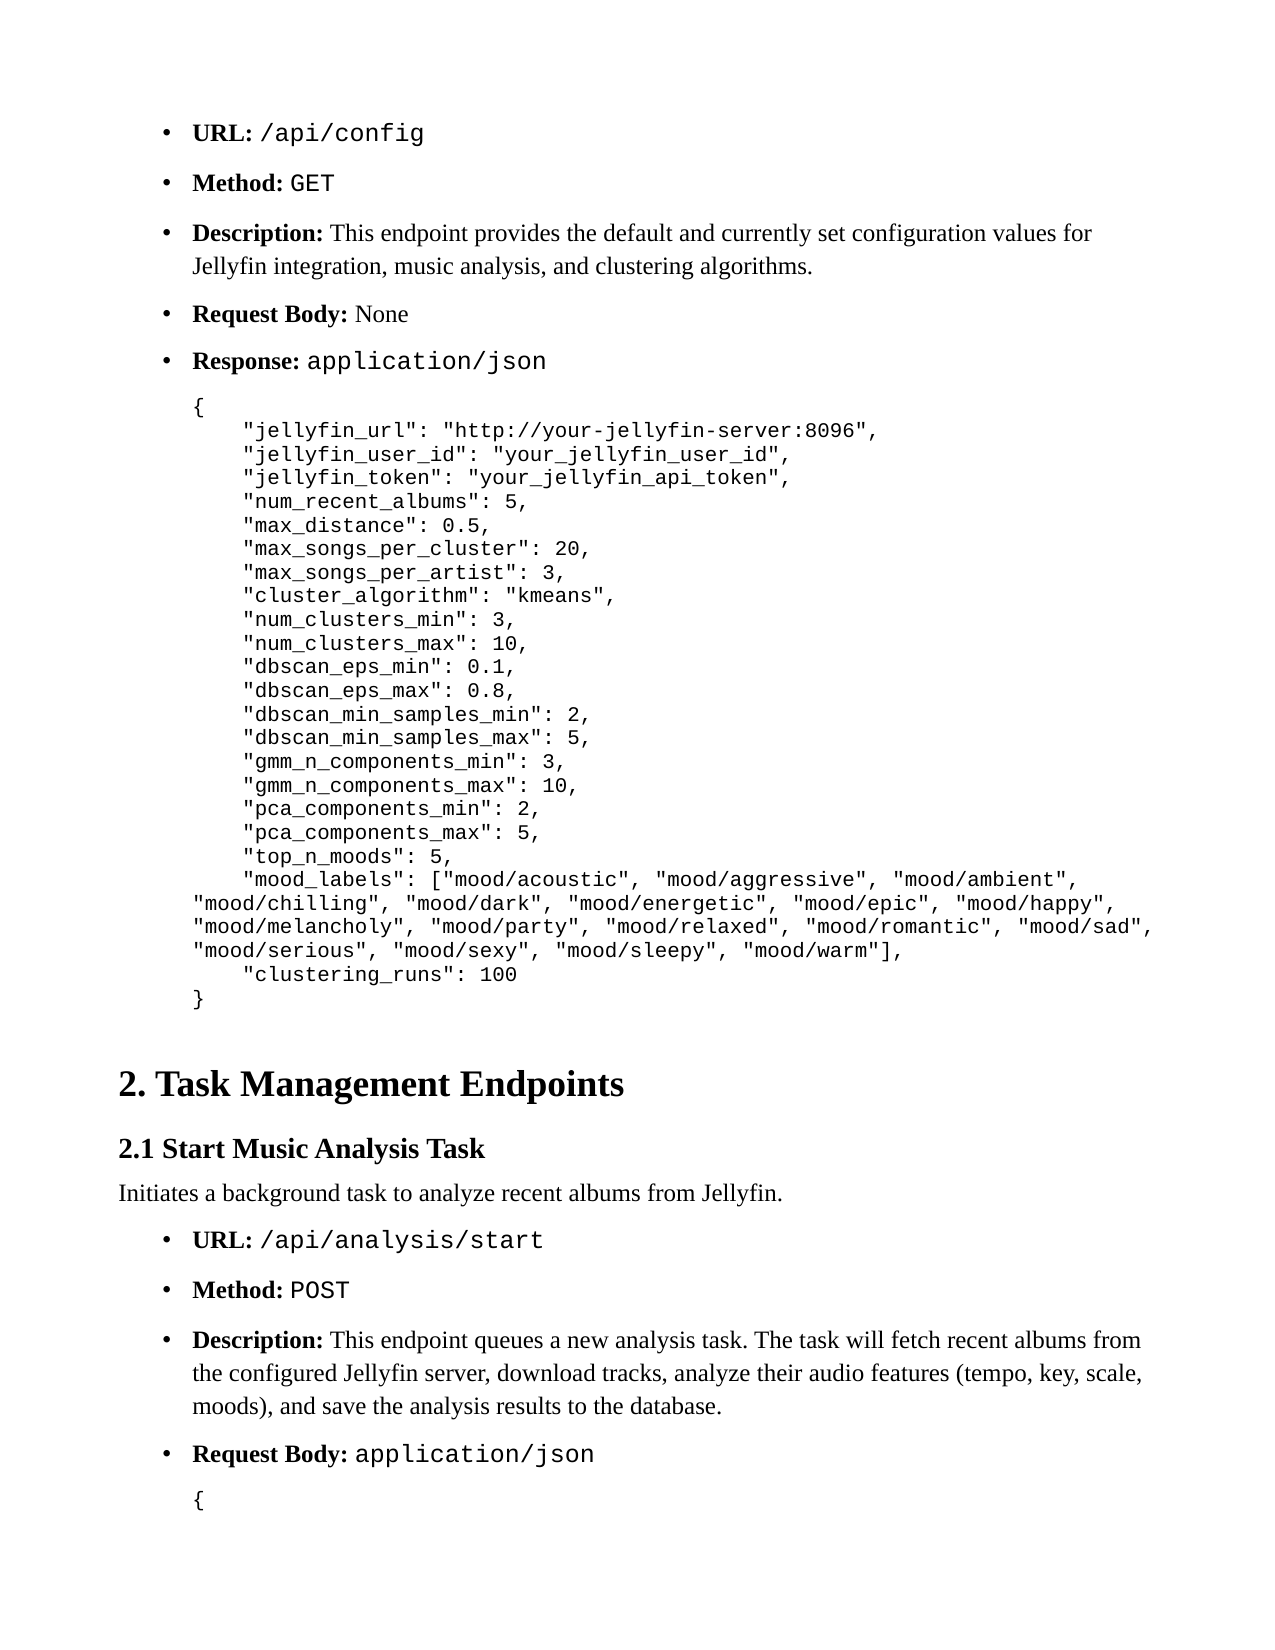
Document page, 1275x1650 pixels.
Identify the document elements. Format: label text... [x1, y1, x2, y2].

list Method: GET [162, 168, 1157, 199]
list "max_distance": 0.5, [162, 514, 1157, 538]
list "jellyfin_user_id": "your_jellyfin_user_id", [162, 444, 1157, 467]
list "clustering_runs": 100 [162, 964, 1157, 987]
list Description: This endpoint queues a new analysis task. The task will fetch recent albums from the configured Jellyfin server, download tracks, analyze their audio features (tempo, key, scale, moods), and save the analysis results to the database. [162, 1325, 1157, 1420]
list Request Body: application/json [162, 1439, 1157, 1470]
list "num_clusters_min": 3, [162, 609, 1157, 633]
subtitle 2.1 Start Music Analysis Task [118, 1132, 1157, 1165]
list "cluster_algorithm": "kmeans", [162, 586, 1157, 609]
list Description: This endpoint provides the default and currently set configuration values for Jellyfin integration, music analysis, and clustering algorithms. [162, 218, 1157, 280]
list "jellyfin_url": "http://your-jellyfin-server:8096", [162, 420, 1157, 444]
list "max_songs_per_cluster": 20, [162, 538, 1157, 562]
list { [162, 1489, 1157, 1513]
list "num_clusters_max": 10, [162, 633, 1157, 656]
list "dbscan_eps_min": 0.1, [162, 656, 1157, 680]
list URL: /api/config [162, 118, 1157, 149]
subtitle 2. Task Management Endpoints [118, 1061, 1157, 1104]
list "dbscan_min_samples_min": 2, [162, 704, 1157, 727]
list "dbscan_eps_max": 0.8, [162, 680, 1157, 704]
list "jellyfin_token": "your_jellyfin_api_token", [162, 467, 1157, 491]
list "pca_components_max": 5, [162, 822, 1157, 846]
list "pca_components_min": 2, [162, 798, 1157, 822]
list Response: application/json [162, 346, 1157, 377]
list "gmm_n_components_max": 10, [162, 775, 1157, 798]
list Method: POST [162, 1275, 1157, 1306]
list URL: /api/analysis/start [162, 1225, 1157, 1256]
list { [162, 396, 1157, 420]
list } [162, 987, 1157, 1011]
list "top_n_moods": 5, [162, 846, 1157, 869]
text Initiates a background task to analyze recent albums from Jellyfin. [118, 1178, 1157, 1206]
list "mood_labels": ["mood/acoustic", "mood/aggressive", "mood/ambient", "mood/chilling", "mood/dark", "mood/energetic", "mood/epic", "mood/happy", "mood/melancholy", "mood/party", "mood/relaxed", "mood/romantic", "mood/sad", "mood/serious", "mood/sexy", "mood/sleepy", "mood/warm"], [162, 869, 1157, 964]
list "num_recent_albums": 5, [162, 491, 1157, 514]
list "dbscan_min_samples_max": 5, [162, 727, 1157, 751]
list "max_songs_per_artist": 3, [162, 562, 1157, 586]
list "gmm_n_components_min": 3, [162, 751, 1157, 775]
list Request Body: None [162, 299, 1157, 327]
